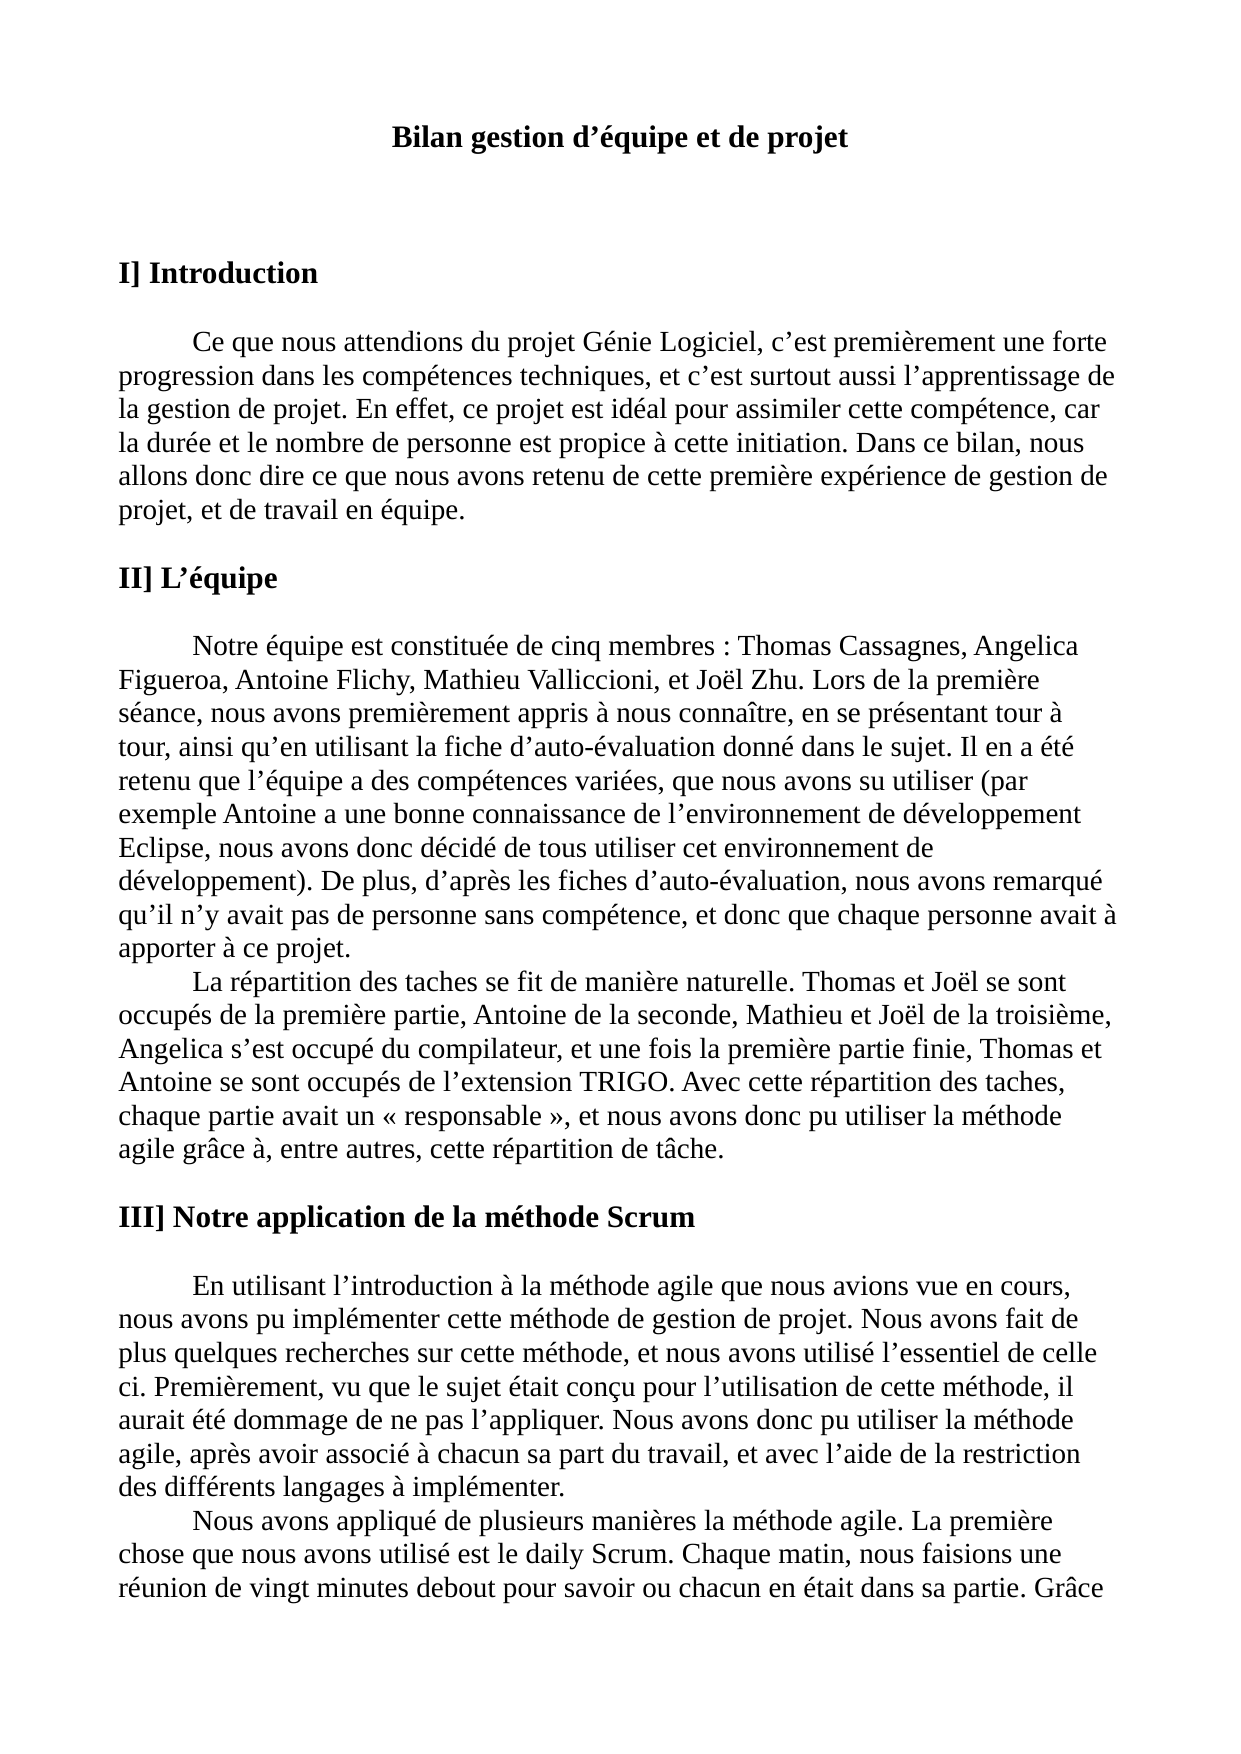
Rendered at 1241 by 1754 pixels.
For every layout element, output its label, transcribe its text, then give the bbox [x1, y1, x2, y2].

text III] Notre application de la méthode Scrum [118, 1199, 1122, 1234]
text Notre équipe est constituée de cinq membres : Thomas Cassagnes, Angelica Figueroa, Antoine Flichy, Mathieu Valliccioni, et Joël Zhu. Lors de la première séance, nous avons premièrement appris à nous connaître, en se présentant tour à tour, ainsi qu’en utilisant la fiche d’auto-évaluation donné dans le sujet. Il en a été retenu que l’équipe a des compétences variées, que nous avons su utiliser (par exemple Antoine a une bonne connaissance de l’environnement de développement Eclipse, nous avons donc décidé de tous utiliser cet environnement de développement). De plus, d’après les fiches d’auto-évaluation, nous avons remarqué qu’il n’y avait pas de personne sans compétence, et donc que chaque personne avait à apporter à ce projet. [118, 628, 1122, 964]
text I] Introduction [118, 255, 1122, 291]
text La répartition des taches se fit de manière naturelle. Thomas et Joël se sont occupés de la première partie, Antoine de la seconde, Mathieu et Joël de la troisième, Angelica s’est occupé du compilateur, et une fois la première partie finie, Thomas et Antoine se sont occupés de l’extension TRIGO. Avec cette répartition des taches, chaque partie avait un « responsable », et nous avons donc pu utiliser la méthode agile grâce à, entre autres, cette répartition de tâche. [118, 964, 1122, 1165]
text En utilisant l’introduction à la méthode agile que nous avions vue en cours, nous avons pu implémenter cette méthode de gestion de projet. Nous avons fait de plus quelques recherches sur cette méthode, et nous avons utilisé l’essentiel de celle ci. Premièrement, vu que le sujet était conçu pour l’utilisation de cette méthode, il aurait été dommage de ne pas l’appliquer. Nous avons donc pu utiliser la méthode agile, après avoir associé à chacun sa part du travail, et avec l’aide de la restriction des différents langages à implémenter. [118, 1268, 1122, 1503]
text Nous avons appliqué de plusieurs manières la méthode agile. La première chose que nous avons utilisé est le daily Scrum. Chaque matin, nous faisions une réunion de vingt minutes debout pour savoir ou chacun en était dans sa partie. Grâce [118, 1503, 1122, 1603]
text Bilan gestion d’équipe et de projet [118, 118, 1122, 154]
text Ce que nous attendions du projet Génie Logiciel, c’est premièrement une forte progression dans les compétences techniques, et c’est surtout aussi l’apprentissage de la gestion de projet. En effet, ce projet est idéal pour assimiler cette compétence, car la durée et le nombre de personne est propice à cette initiation. Dans ce bilan, nous allons donc dire ce que nous avons retenu de cette première expérience de gestion de projet, et de travail en équipe. [118, 324, 1122, 525]
text II] L’équipe [118, 559, 1122, 595]
